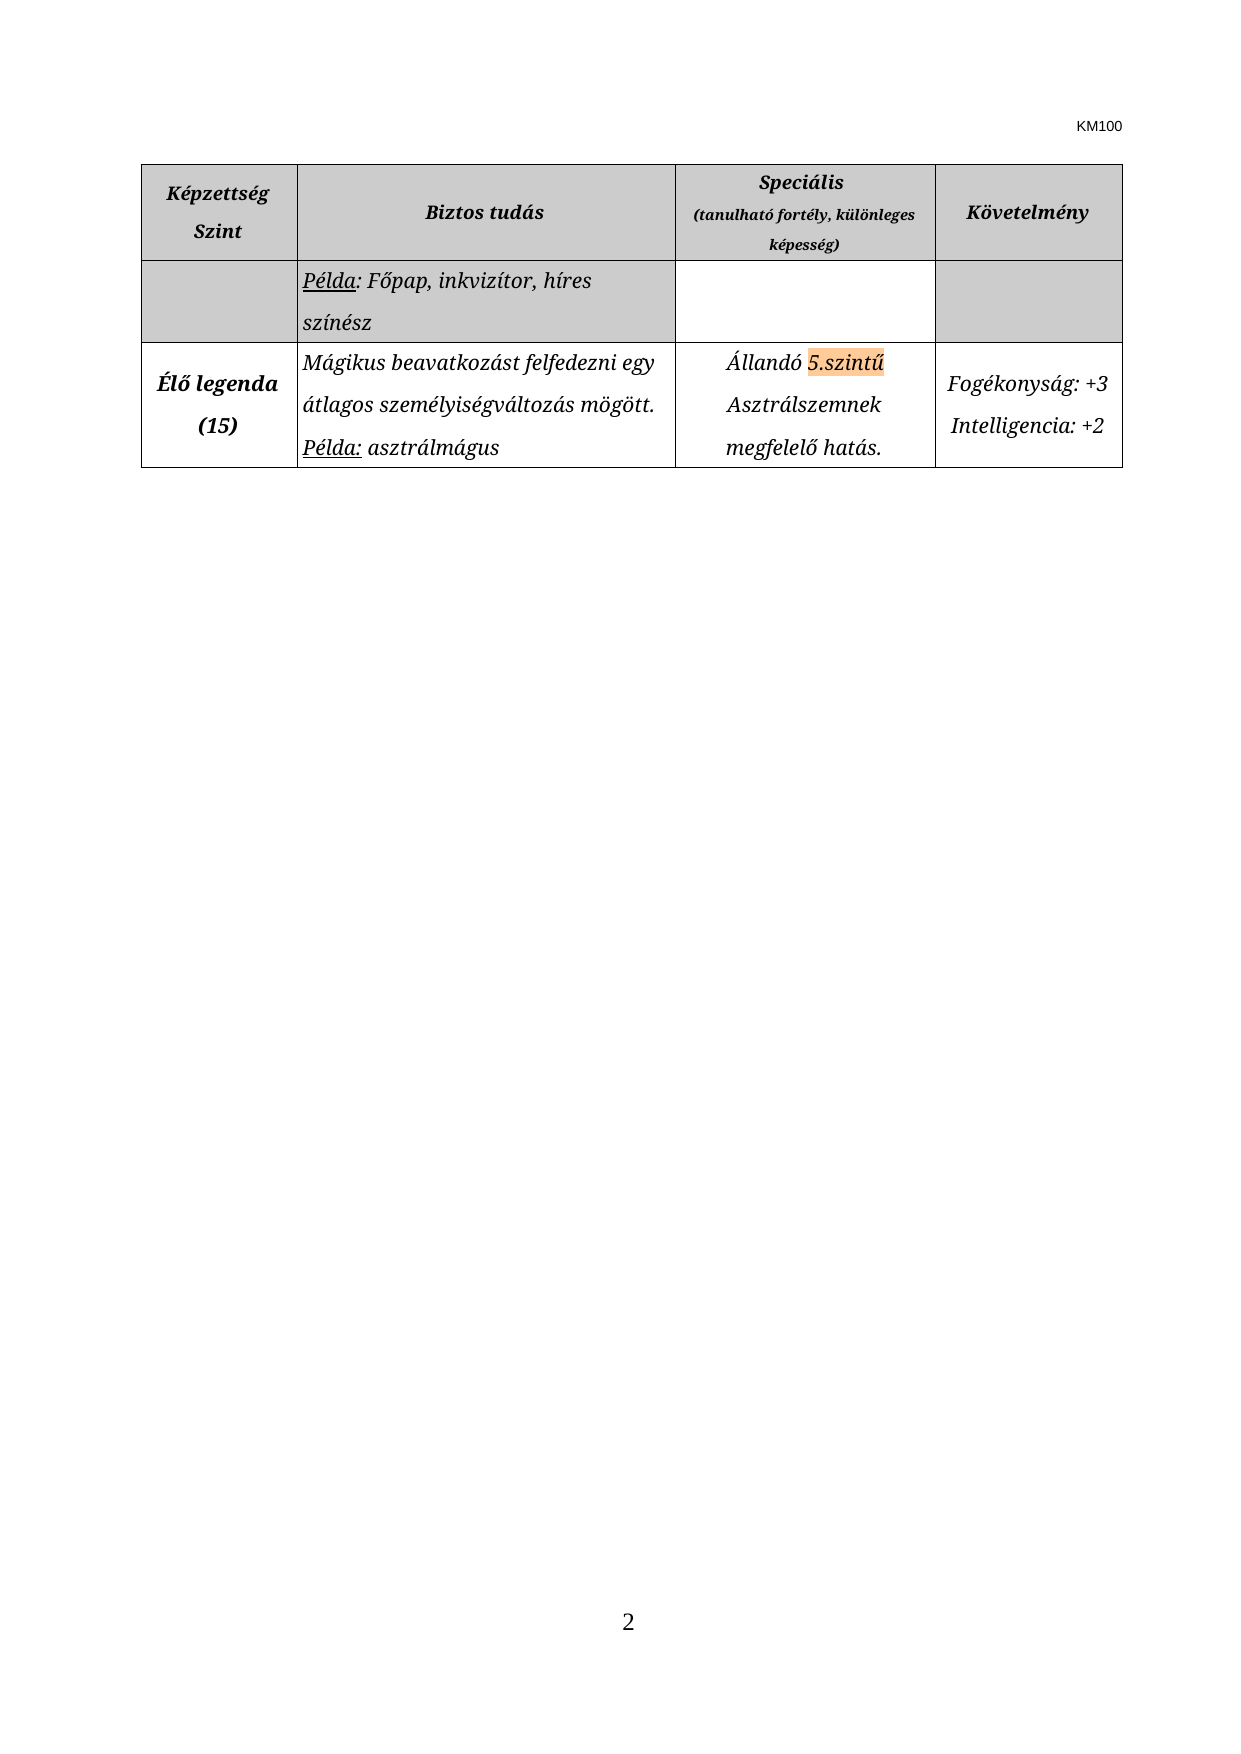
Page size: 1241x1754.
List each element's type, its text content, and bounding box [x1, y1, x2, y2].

table_cell Élő legenda (15) [142, 343, 297, 467]
table_cell [936, 261, 1122, 342]
table_cell Fogékonyság: +3 Intelligencia: +2 [936, 343, 1122, 467]
table_cell Állandó 5.szintű Asztrálszemnek megfelelő hatás. [676, 343, 935, 467]
table_header Biztos tudás [298, 165, 675, 260]
table_header Képzettség Szint [142, 165, 297, 260]
table_header Speciális (tanulható fortély, különleges képesség) [676, 165, 935, 260]
table_cell [142, 261, 297, 342]
table_cell Példa: Főpap, inkvizítor, híres színész [298, 261, 675, 342]
table_cell Mágikus beavatkozást felfedezni egy átlagos személyiségváltozás mögött. Példa: asztrálmágus [298, 343, 675, 467]
table_header Követelmény [936, 165, 1122, 260]
table_cell - [676, 261, 935, 342]
